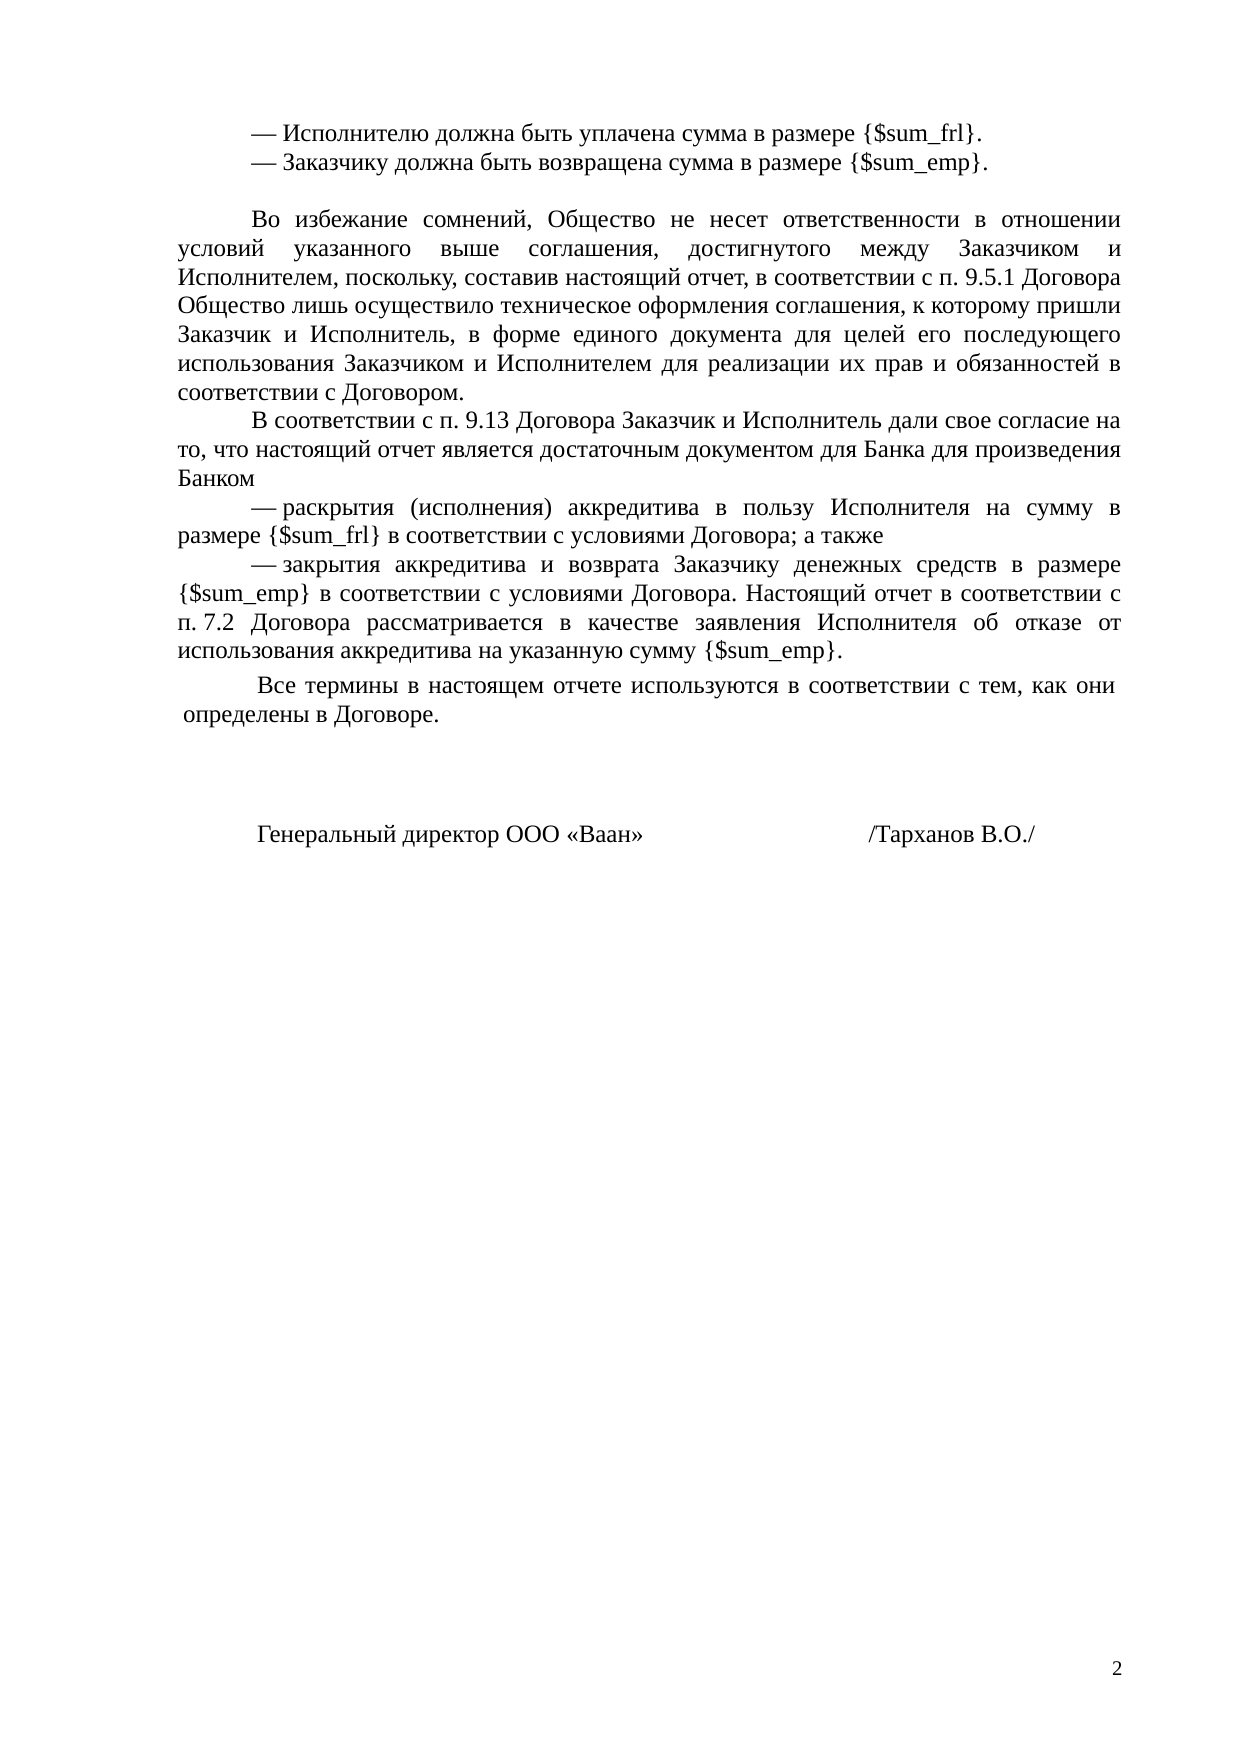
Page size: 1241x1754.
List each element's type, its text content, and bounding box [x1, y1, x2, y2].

table_cell [177, 733, 1122, 773]
table_header Все термины в настоящем отчете используются в соответствии с тем, как они определены в Договоре. [177, 664, 1122, 733]
text — Исполнителю должна быть уплачена сумма в размере {$sum_frl}. [177, 118, 1122, 147]
table_cell Генеральный директор ООО «Ваан» /Тарханов В.О./ [177, 814, 1122, 854]
text — Заказчику должна быть возвращена сумма в размере {$sum_emp}. [177, 147, 1122, 176]
table_cell [177, 774, 1122, 814]
text Во избежание сомнений, Общество не несет ответственности в отношении условий указанного выше соглашения, достигнутого между Заказчиком и Исполнителем, поскольку, составив настоящий отчет, в соответствии с п. 9.5.1 Договора Общество лишь осуществило техническое оформления соглашения, к которому пришли Заказчик и Исполнитель, в форме единого документа для целей его последующего использования Заказчиком и Исполнителем для реализации их прав и обязанностей в соответствии с Договором. [177, 204, 1122, 406]
text — раскрытия (исполнения) аккредитива в пользу Исполнителя на сумму в размере {$sum_frl} в соответствии с условиями Договора; а также [177, 492, 1122, 549]
text — закрытия аккредитива и возврата Заказчику денежных средств в размере {$sum_emp} в соответствии с условиями Договора. Настоящий отчет в соответствии с п. 7.2 Договора рассматривается в качестве заявления Исполнителя об отказе от использования аккредитива на указанную сумму {$sum_emp}. [177, 549, 1122, 664]
text В соответствии с п. 9.13 Договора Заказчик и Исполнитель дали свое согласие на то, что настоящий отчет является достаточным документом для Банка для произведения Банком [177, 406, 1122, 492]
